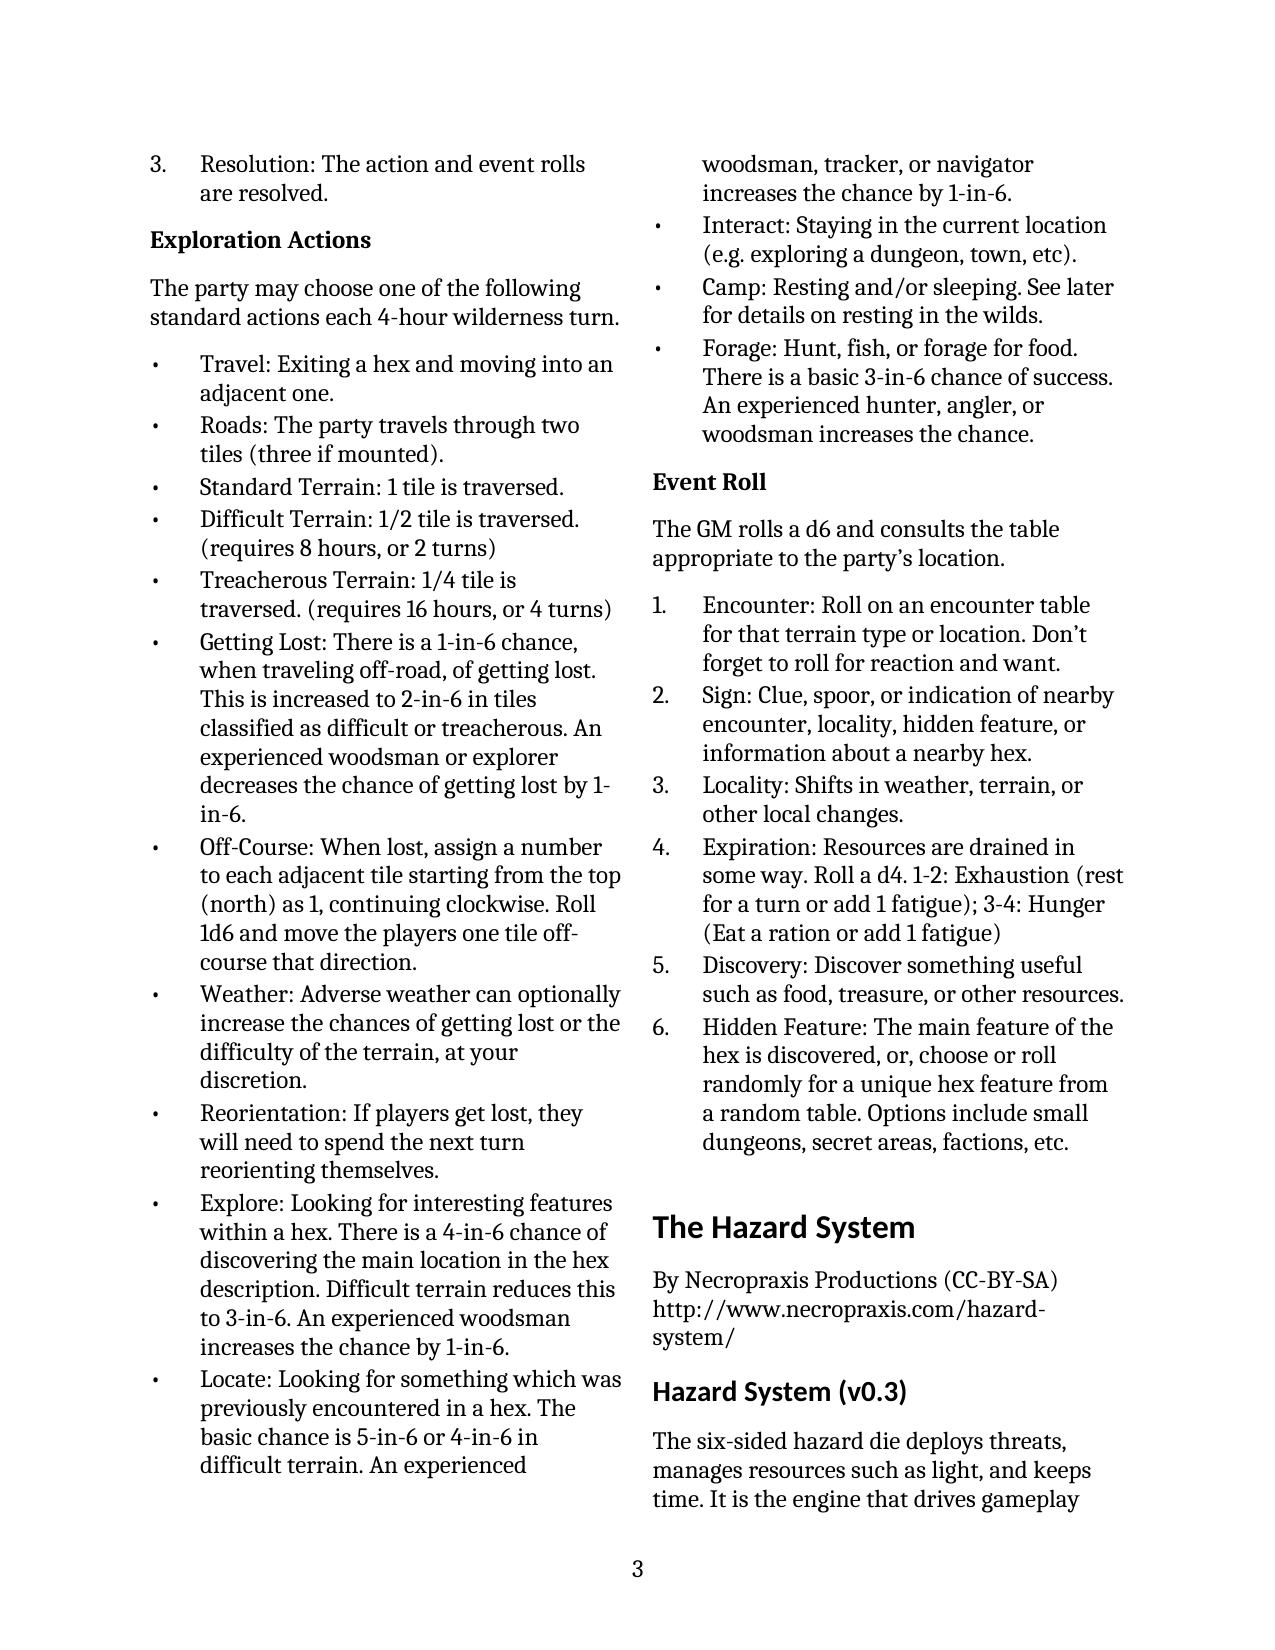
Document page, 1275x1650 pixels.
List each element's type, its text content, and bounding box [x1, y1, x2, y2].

list Resolution: The action and event rolls are resolved. [150, 150, 622, 207]
list Weather: Adverse weather can optionally increase the chances of getting lost or the difficulty of the terrain, at your discretion. [150, 980, 622, 1095]
list Treacherous Terrain: 1/4 tile is traversed. (requires 16 hours, or 4 turns) [150, 566, 622, 624]
list woodsman, tracker, or navigator increases the chance by 1-in-6. [652, 150, 1125, 207]
list Difficult Terrain: 1/2 tile is traversed. (requires 8 hours, or 2 turns) [150, 505, 622, 562]
list Sign: Clue, spoor, or indication of nearby encounter, locality, hidden feature, or information about a nearby hex. [652, 681, 1125, 767]
text Exploration Actions [150, 226, 622, 255]
list Camp: Resting and/or sleeping. See later for details on resting in the wilds. [652, 272, 1125, 330]
list Expiration: Resources are drained in some way. Roll a d4. 1-2: Exhaustion (rest for a turn or add 1 fatigue); 3-4: Hunger (Eat a ration or add 1 fatigue) [652, 832, 1125, 947]
text The party may choose one of the following standard actions each 4-hour wilderness turn. [150, 274, 622, 331]
text By Necropraxis Productions (CC-BY-SA) http://www.necropraxis.com/hazard-system/ [652, 1266, 1125, 1352]
list Locate: Looking for something which was previously encountered in a hex. The basic chance is 5-in-6 or 4-in-6 in difficult terrain. An experienced [150, 1365, 622, 1480]
list Off-Course: When lost, assign a number to each adjacent tile starting from the top (north) as 1, continuing clockwise. Roll 1d6 and move the players one tile off-course that direction. [150, 832, 622, 976]
subtitle Hazard System (v0.3) [652, 1373, 1125, 1408]
list Explore: Looking for interesting features within a hex. There is a 4-in-6 chance of discovering the main location in the hex description. Difficult terrain reduces this to 3-in-6. An experienced woodsman increases the chance by 1-in-6. [150, 1189, 622, 1361]
list Locality: Shifts in weather, terrain, or other local changes. [652, 771, 1125, 829]
text The GM rolls a d6 and consults the table appropriate to the party’s location. [652, 515, 1125, 572]
list Forage: Hunt, fish, or forage for food. There is a basic 3-in-6 chance of success. An experienced hunter, angler, or woodsman increases the chance. [652, 334, 1125, 449]
list Roads: The party travels through two tiles (three if mounted). [150, 411, 622, 469]
text The six-sided hazard die deploys threats, manages resources such as light, and keeps time. It is the engine that drives gameplay [652, 1427, 1125, 1513]
subtitle The Hazard System [652, 1206, 1125, 1247]
list Reorientation: If players get lost, they will need to spend the next turn reorienting themselves. [150, 1099, 622, 1185]
list Getting Lost: There is a 1-in-6 chance, when traveling off-road, of getting lost. This is increased to 2-in-6 in tiles classified as difficult or treacherous. An experienced woodsman or explorer decreases the chance of getting lost by 1-in-6. [150, 627, 622, 829]
list Encounter: Roll on an encounter table for that terrain type or location. Don’t forget to roll for reaction and want. [652, 591, 1125, 677]
list Interact: Staying in the current location (e.g. exploring a dungeon, town, etc). [652, 211, 1125, 269]
list Travel: Exiting a hex and moving into an adjacent one. [150, 350, 622, 407]
list Hidden Feature: The main feature of the hex is discovered, or, choose or roll randomly for a unique hex feature from a random table. Options include small dungeons, secret areas, factions, etc. [652, 1012, 1125, 1156]
text Event Roll [652, 467, 1125, 496]
list Discovery: Discover something useful such as food, treasure, or other resources. [652, 951, 1125, 1009]
list Standard Terrain: 1 tile is traversed. [150, 472, 622, 501]
